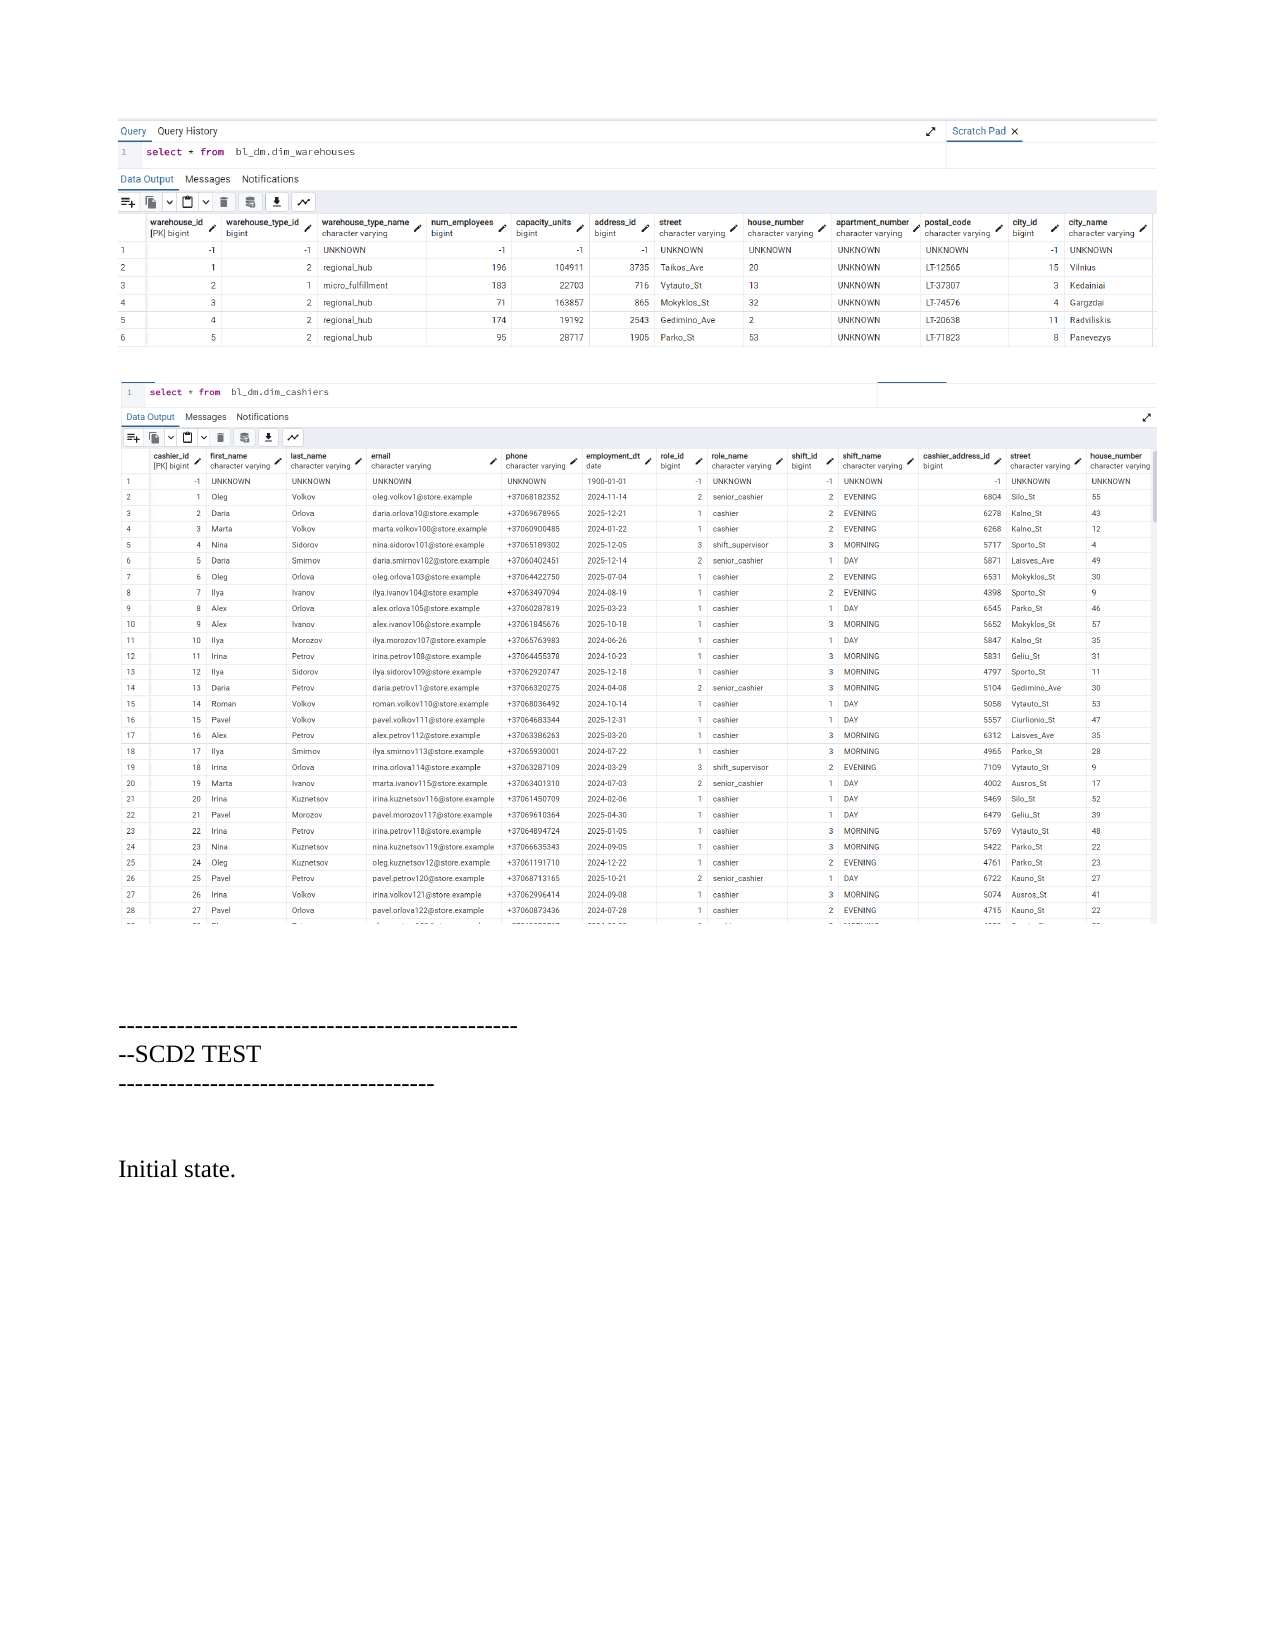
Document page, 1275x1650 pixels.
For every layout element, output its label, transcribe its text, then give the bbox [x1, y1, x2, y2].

text Initial state. [118, 1154, 1157, 1183]
picture [118, 118, 1157, 354]
picture [118, 382, 1157, 924]
text --SCD2 TEST [118, 1039, 1157, 1068]
text ------------------------------------------------ [118, 1010, 1157, 1039]
text -------------------------------------- [118, 1068, 1157, 1096]
